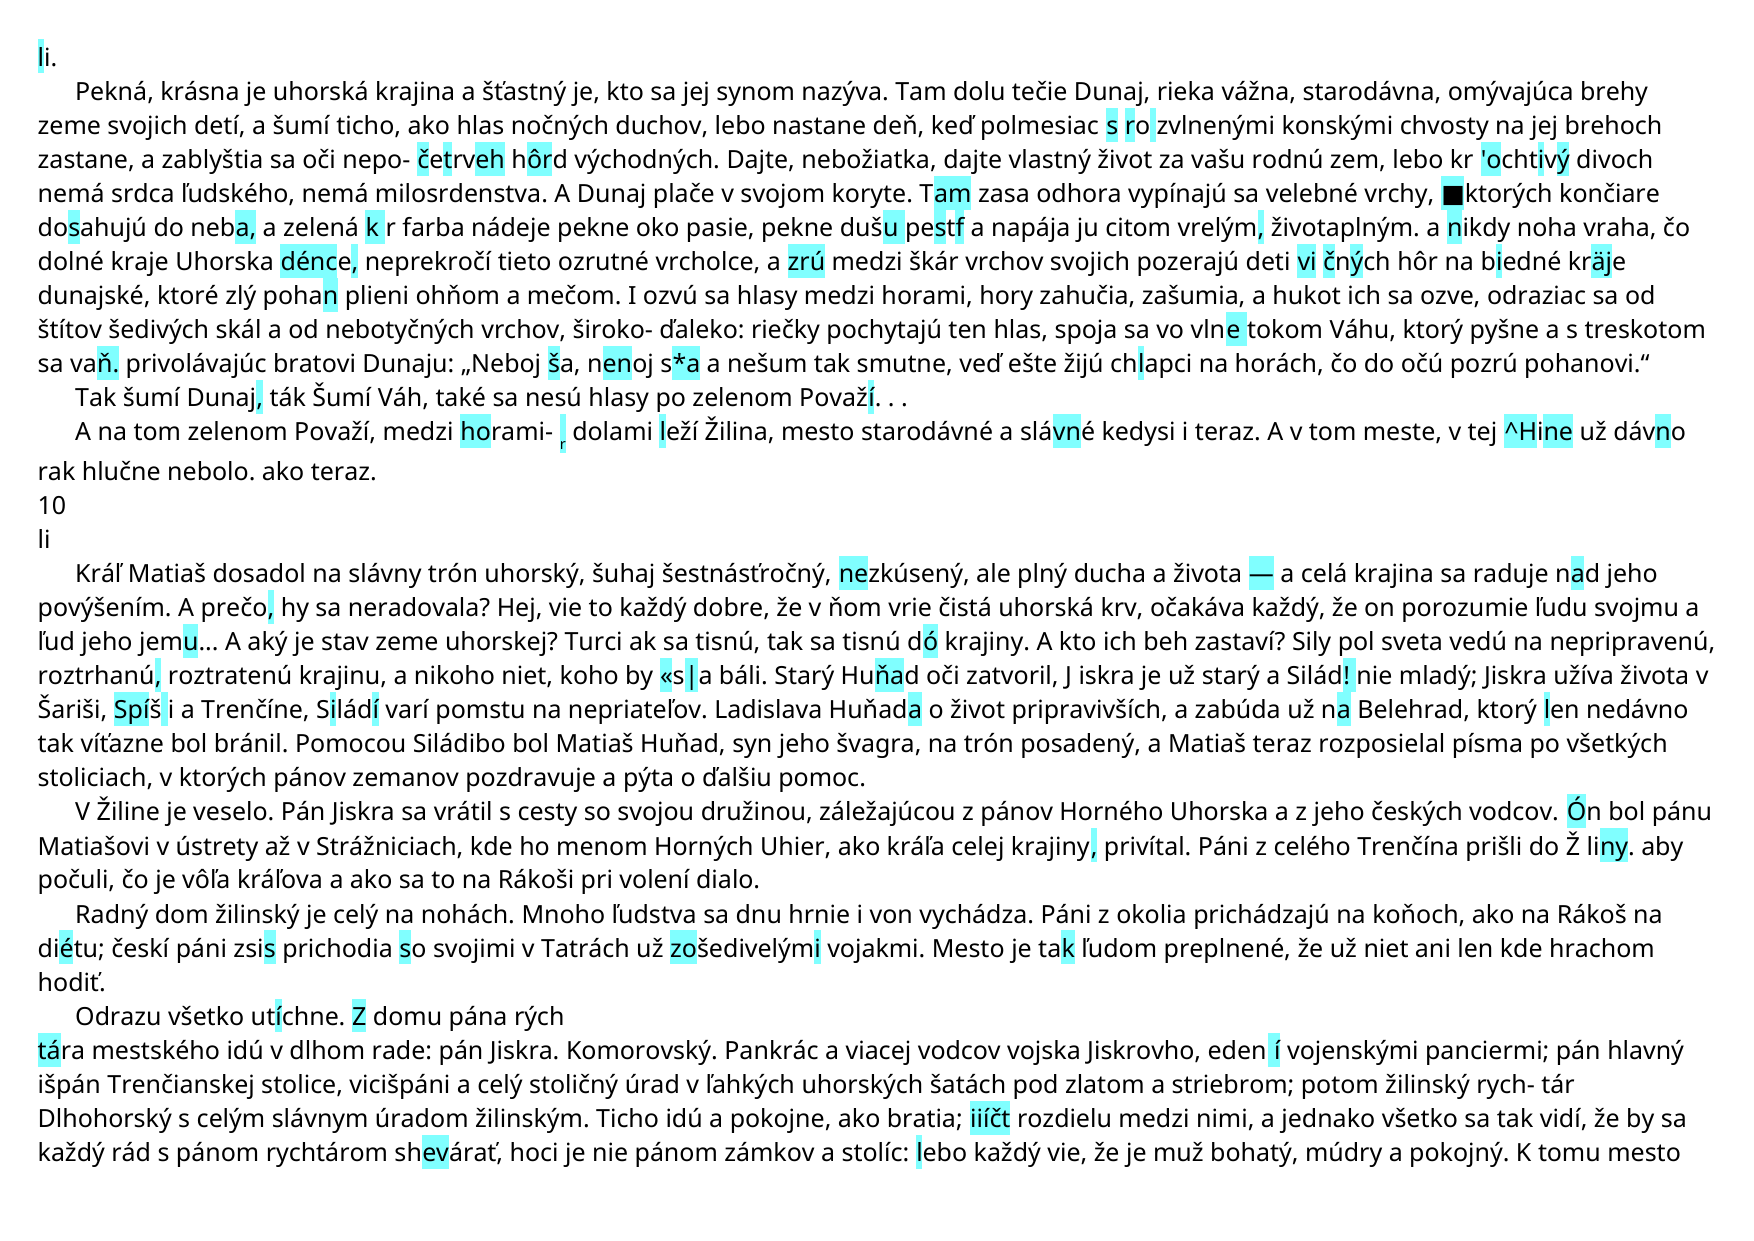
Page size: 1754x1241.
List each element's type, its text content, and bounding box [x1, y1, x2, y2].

text li [37, 522, 1716, 556]
text li. [37, 39, 1716, 73]
text Tak šumí Dunaj, ták Šumí Váh, také sa nesú hlasy po zelenom Považí. . . [37, 380, 1716, 414]
text 10 [37, 487, 1716, 522]
text Kráľ Matiaš dosadol na slávny trón uhorský, šuhaj šestnásťročný, nezkúsený, ale plný ducha a života — a celá krajina sa raduje nad jeho povýšením. A prečo, hy sa neradovala? Hej, vie to každý dobre, že v ňom vrie čistá uhorská krv, očakáva každý, že on porozumie ľudu svojmu a ľud jeho jemu... A aký je stav zeme uhorskej? Turci ak sa tisnú, tak sa tisnú dó krajiny. A kto ich beh zastaví? Sily pol sveta vedú na nepripravenú, roztrhanú, roztratenú krajinu, a nikoho niet, koho by «s|a báli. Starý Huňad oči zatvoril, J iskra je už starý a Silád! nie mladý; Jiskra užíva života v Šariši, Spíš i a Trenčíne, Siládí varí pomstu na nepriateľov. Ladislava Huňada o život pripravivších, a zabúda už na Belehrad, ktorý len nedávno tak víťazne bol bránil. Pomocou Siládibo bol Matiaš Huňad, syn jeho švagra, na trón posadený, a Matiaš teraz rozposielal písma po všetkých stoliciach, v ktorých pánov zemanov pozdravuje a pýta o ďalšiu pomoc. [37, 556, 1716, 794]
text tára mestského idú v dlhom rade: pán Jiskra. Komorovský. Pankrác a viacej vodcov vojska Jiskrovho, eden í vojenskými panciermi; pán hlavný išpán Trenčianskej stolice, vicišpáni a celý stoličný úrad v ľahkých uhorských šatách pod zlatom a striebrom; potom žilinský rych- tár Dlhohorský s celým slávnym úradom žilinským. Ticho idú a pokojne, ako bratia; iiíčt rozdielu medzi nimi, a jednako všetko sa tak vidí, že by sa každý rád s pánom rychtárom shevárať, hoci je nie pánom zámkov a stolíc: lebo každý vie, že je muž bohatý, múdry a pokojný. K tomu mesto [37, 1032, 1716, 1169]
text Pekná, krásna je uhorská krajina a šťastný je, kto sa jej synom nazýva. Tam dolu tečie Dunaj, rieka vážna, starodávna, omývajúca brehy zeme svojich detí, a šumí ticho, ako hlas nočných duchov, lebo nastane deň, keď polmesiac s ro zvlnenými konskými chvosty na jej brehoch zastane, a zablyštia sa oči nepo- četrveh hôrd východných. Dajte, nebožiatka, dajte vlastný život za vašu rodnú zem, lebo kr 'ochtivý divoch nemá srdca ľudského, nemá milosrdenstva. A Dunaj plače v svojom koryte. Tam zasa odhora vypínajú sa velebné vrchy, ■ktorých končiare dosahujú do neba, a zelená k r farba nádeje pekne oko pasie, pekne dušu pestf a napája ju citom vrelým, životaplným. a nikdy noha vraha, čo dolné kraje Uhorska dénce, neprekročí tieto ozrutné vrcholce, a zrú medzi škár vrchov svojich pozerajú deti vi čných hôr na biedné kräje dunajské, ktoré zlý pohan plieni ohňom a mečom. I ozvú sa hlasy medzi horami, hory zahučia, zašumia, a hukot ich sa ozve, odraziac sa od štítov šedivých skál a od nebotyčných vrchov, široko- ďaleko: riečky pochytajú ten hlas, spoja sa vo vlne tokom Váhu, ktorý pyšne a s treskotom sa vaň. privolávajúc bratovi Dunaju: „Neboj ša, nenoj s*a a nešum tak smutne, veď ešte žijú chlapci na horách, čo do očú pozrú pohanovi.“ [37, 73, 1716, 380]
text Radný dom žilinský je celý na nohách. Mnoho ľudstva sa dnu hrnie i von vychádza. Páni z okolia prichádzajú na koňoch, ako na Rákoš na diétu; českí páni zsis prichodia so svojimi v Tatrách už zošedivelými vojakmi. Mesto je tak ľudom preplnené, že už niet ani len kde hrachom hodiť. [37, 896, 1716, 998]
text Odrazu všetko utíchne. Z domu pána rých [37, 998, 1716, 1032]
text A na tom zelenom Považí, medzi horami- r dolami leží Žilina, mesto starodávné a slávné kedysi i teraz. A v tom meste, v tej ^Hine už dávno rak hlučne nebolo. ako teraz. [37, 414, 1716, 487]
text V Žiline je veselo. Pán Jiskra sa vrátil s cesty so svojou družinou, záležajúcou z pánov Horného Uhorska a z jeho českých vodcov. Ón bol pánu Matiašovi v ústrety až v Strážniciach, kde ho menom Horných Uhier, ako kráľa celej krajiny, privítal. Páni z celého Trenčína prišli do Ž liny. aby počuli, čo je vôľa kráľova a ako sa to na Rákoši pri volení dialo. [37, 794, 1716, 896]
